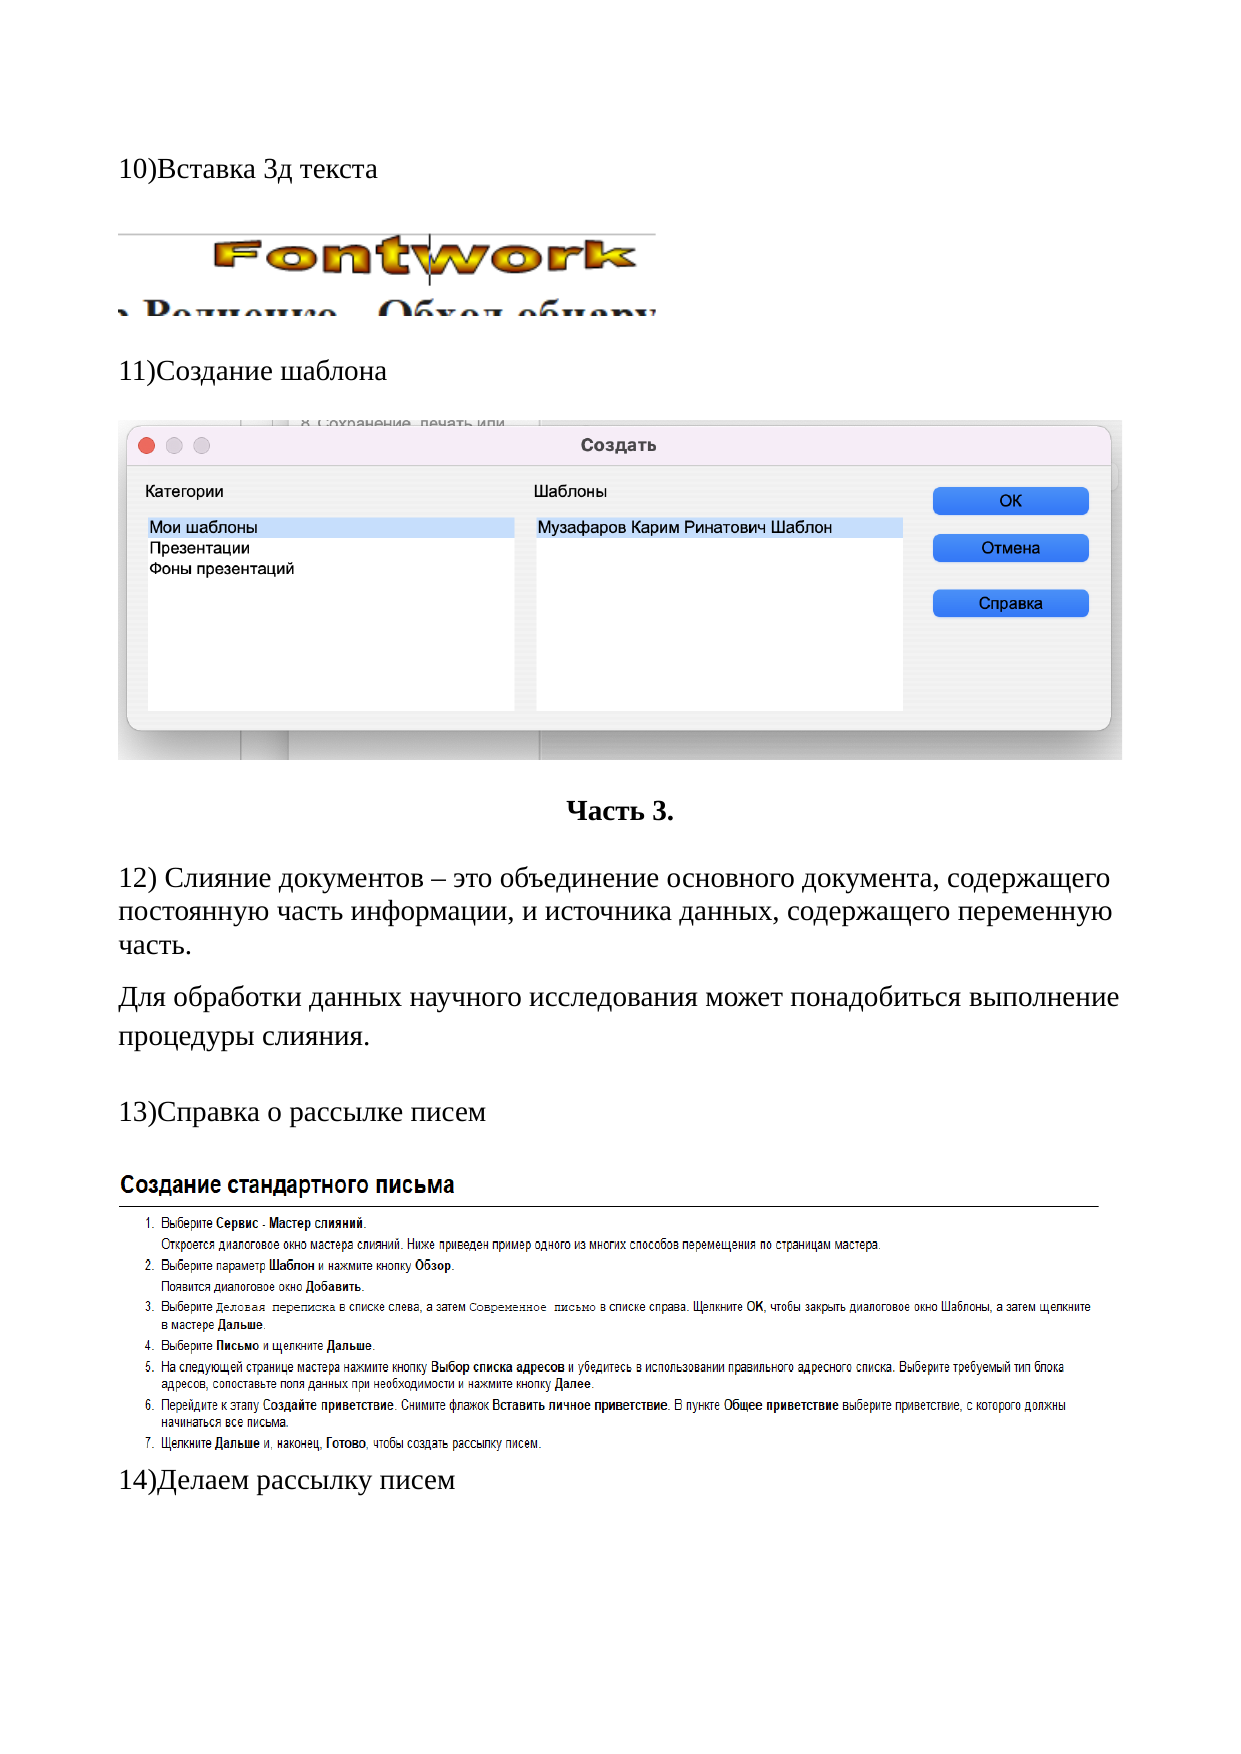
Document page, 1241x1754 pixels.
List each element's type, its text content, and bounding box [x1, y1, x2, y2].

text Для обработки данных научного исследования может понадобиться выполнение процедуры слияния. [118, 979, 1122, 1051]
text Часть 3. [118, 793, 1122, 826]
text 13)Справка о рассылке писем [118, 1094, 1122, 1127]
picture [118, 1169, 1099, 1463]
picture [118, 420, 1123, 760]
text 10)Вставка 3д текста [118, 152, 1122, 185]
picture [118, 185, 656, 316]
text 12) Слияние документов – это объединение основного документа, содержащего постоянную часть информации, и источника данных, содержащего переменную часть. [118, 860, 1122, 960]
text 11)Создание шаблона [118, 353, 1122, 386]
text 14)Делаем рассылку писем [118, 1227, 1122, 1496]
